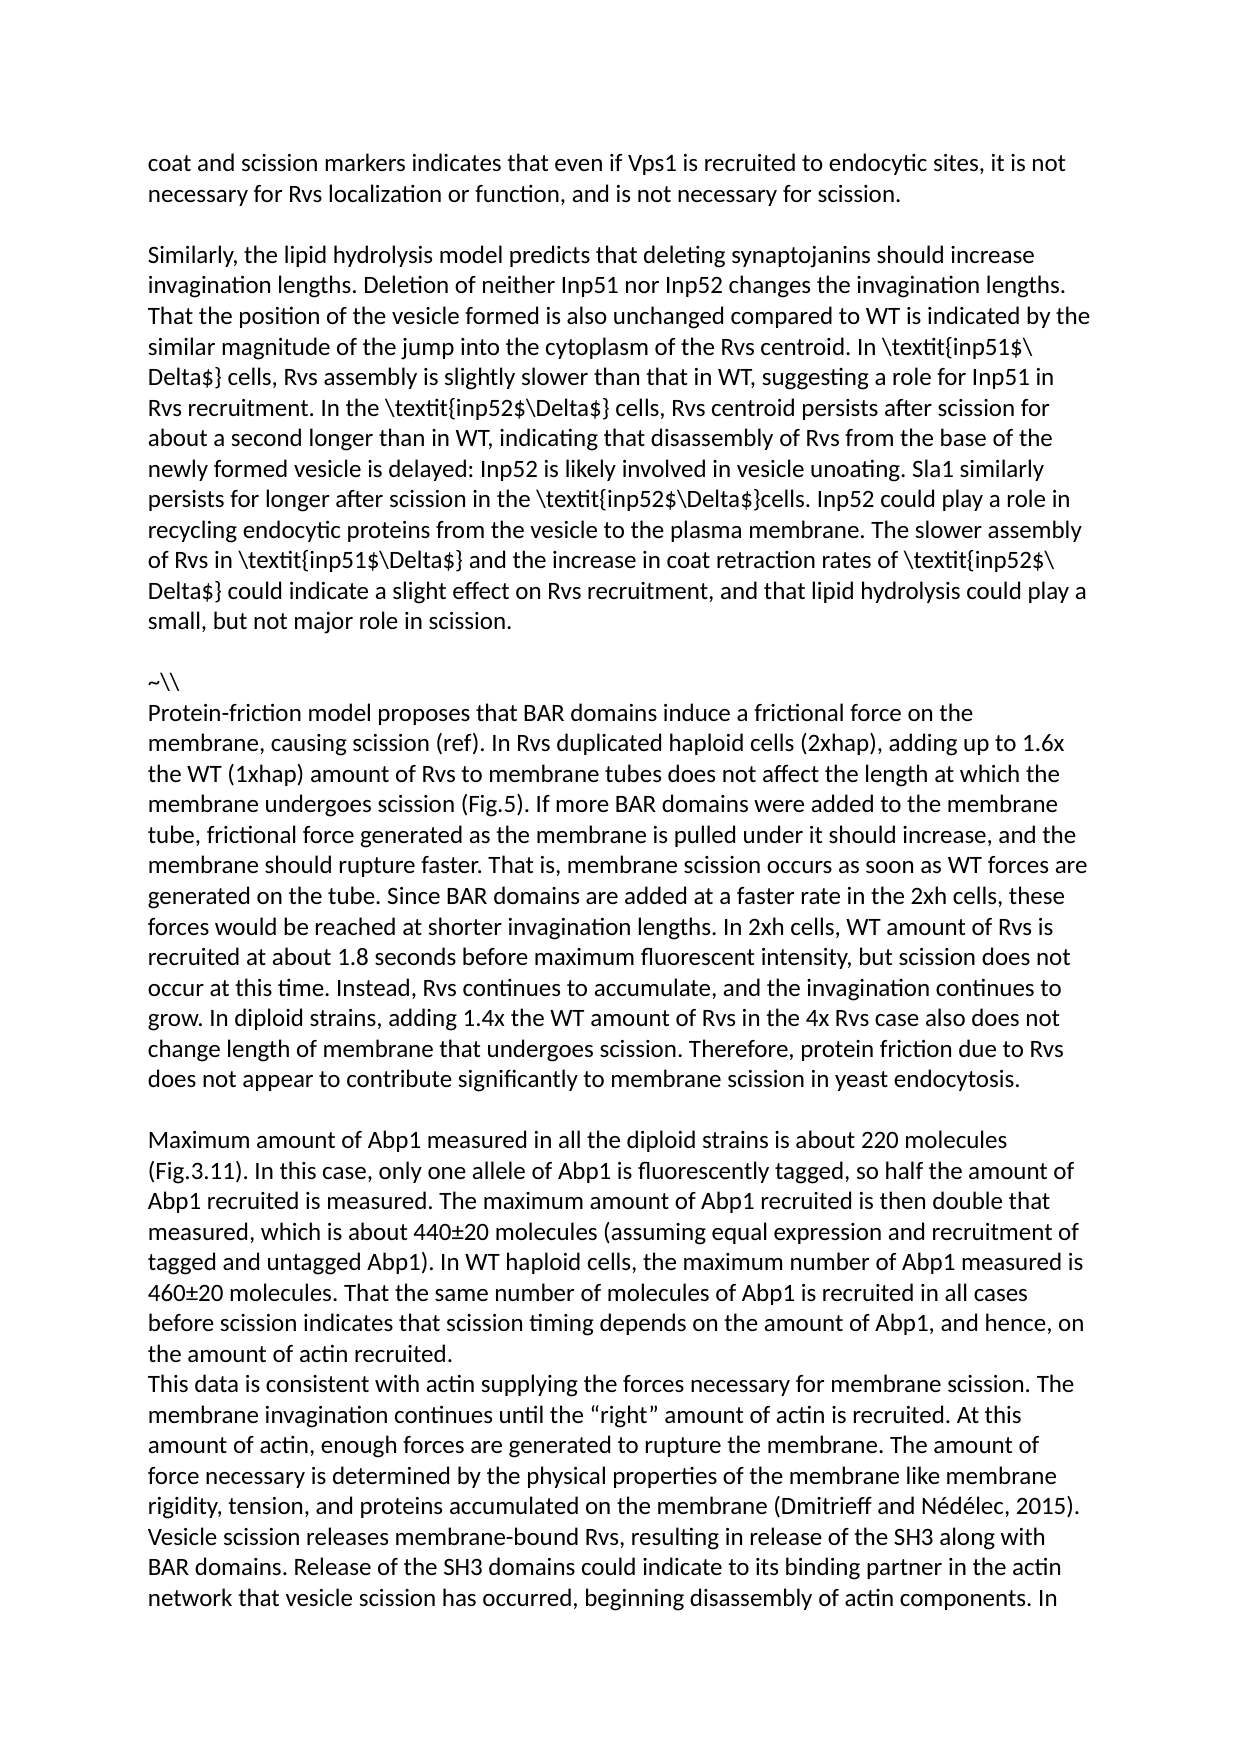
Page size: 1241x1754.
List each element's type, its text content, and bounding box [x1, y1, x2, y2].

text This data is consistent with actin supplying the forces necessary for membrane scission. The membrane invagination continues until the “right” amount of actin is recruited. At this amount of actin, enough forces are generated to rupture the membrane. The amount of force necessary is determined by the physical properties of the membrane like membrane rigidity, tension, and proteins accumulated on the membrane (Dmitrieff and Nédélec, 2015). Vesicle scission releases membrane-bound Rvs, resulting in release of the SH3 along with BAR domains. Release of the SH3 domains could indicate to its binding partner in the actin network that vesicle scission has occurred, beginning disassembly of actin components. In [148, 1368, 1093, 1613]
text Maximum amount of Abp1 measured in all the diploid strains is about 220 molecules (Fig.3.11). In this case, only one allele of Abp1 is fluorescently tagged, so half the amount of Abp1 recruited is measured. The maximum amount of Abp1 recruited is then double that measured, which is about 440±20 molecules (assuming equal expression and recruitment of tagged and untagged Abp1). In WT haploid cells, the maximum number of Abp1 measured is 460±20 molecules. That the same number of molecules of Abp1 is recruited in all cases before scission indicates that scission timing depends on the amount of Abp1, and hence, on the amount of actin recruited. [148, 1124, 1093, 1368]
text Protein-friction model proposes that BAR domains induce a frictional force on the membrane, causing scission (ref). In Rvs duplicated haploid cells (2xhap), adding up to 1.6x the WT (1xhap) amount of Rvs to membrane tubes does not affect the length at which the membrane undergoes scission (Fig.5). If more BAR domains were added to the membrane tube, frictional force generated as the membrane is pulled under it should increase, and the membrane should rupture faster. That is, membrane scission occurs as soon as WT forces are generated on the tube. Since BAR domains are added at a faster rate in the 2xh cells, these forces would be reached at shorter invagination lengths. In 2xh cells, WT amount of Rvs is recruited at about 1.8 seconds before maximum fluorescent intensity, but scission does not occur at this time. Instead, Rvs continues to accumulate, and the invagination continues to grow. In diploid strains, adding 1.4x the WT amount of Rvs in the 4x Rvs case also does not change length of membrane that undergoes scission. Therefore, protein friction due to Rvs does not appear to contribute significantly to membrane scission in yeast endocytosis. [148, 697, 1093, 1094]
text coat and scission markers indicates that even if Vps1 is recruited to endocytic sites, it is not necessary for Rvs localization or function, and is not necessary for scission. [148, 148, 1093, 209]
text ~\\ [148, 666, 1093, 697]
text Similarly, the lipid hydrolysis model predicts that deleting synaptojanins should increase invagination lengths. Deletion of neither Inp51 nor Inp52 changes the invagination lengths. That the position of the vesicle formed is also unchanged compared to WT is indicated by the similar magnitude of the jump into the cytoplasm of the Rvs centroid. In \textit{inp51$\Delta$} cells, Rvs assembly is slightly slower than that in WT, suggesting a role for Inp51 in Rvs recruitment. In the \textit{inp52$\Delta$} cells, Rvs centroid persists after scission for about a second longer than in WT, indicating that disassembly of Rvs from the base of the newly formed vesicle is delayed: Inp52 is likely involved in vesicle unoating. Sla1 similarly persists for longer after scission in the \textit{inp52$\Delta$}cells. Inp52 could play a role in recycling endocytic proteins from the vesicle to the plasma membrane. The slower assembly of Rvs in \textit{inp51$\Delta$} and the increase in coat retraction rates of \textit{inp52$\Delta$} could indicate a slight effect on Rvs recruitment, and that lipid hydrolysis could play a small, but not major role in scission. [148, 239, 1093, 636]
